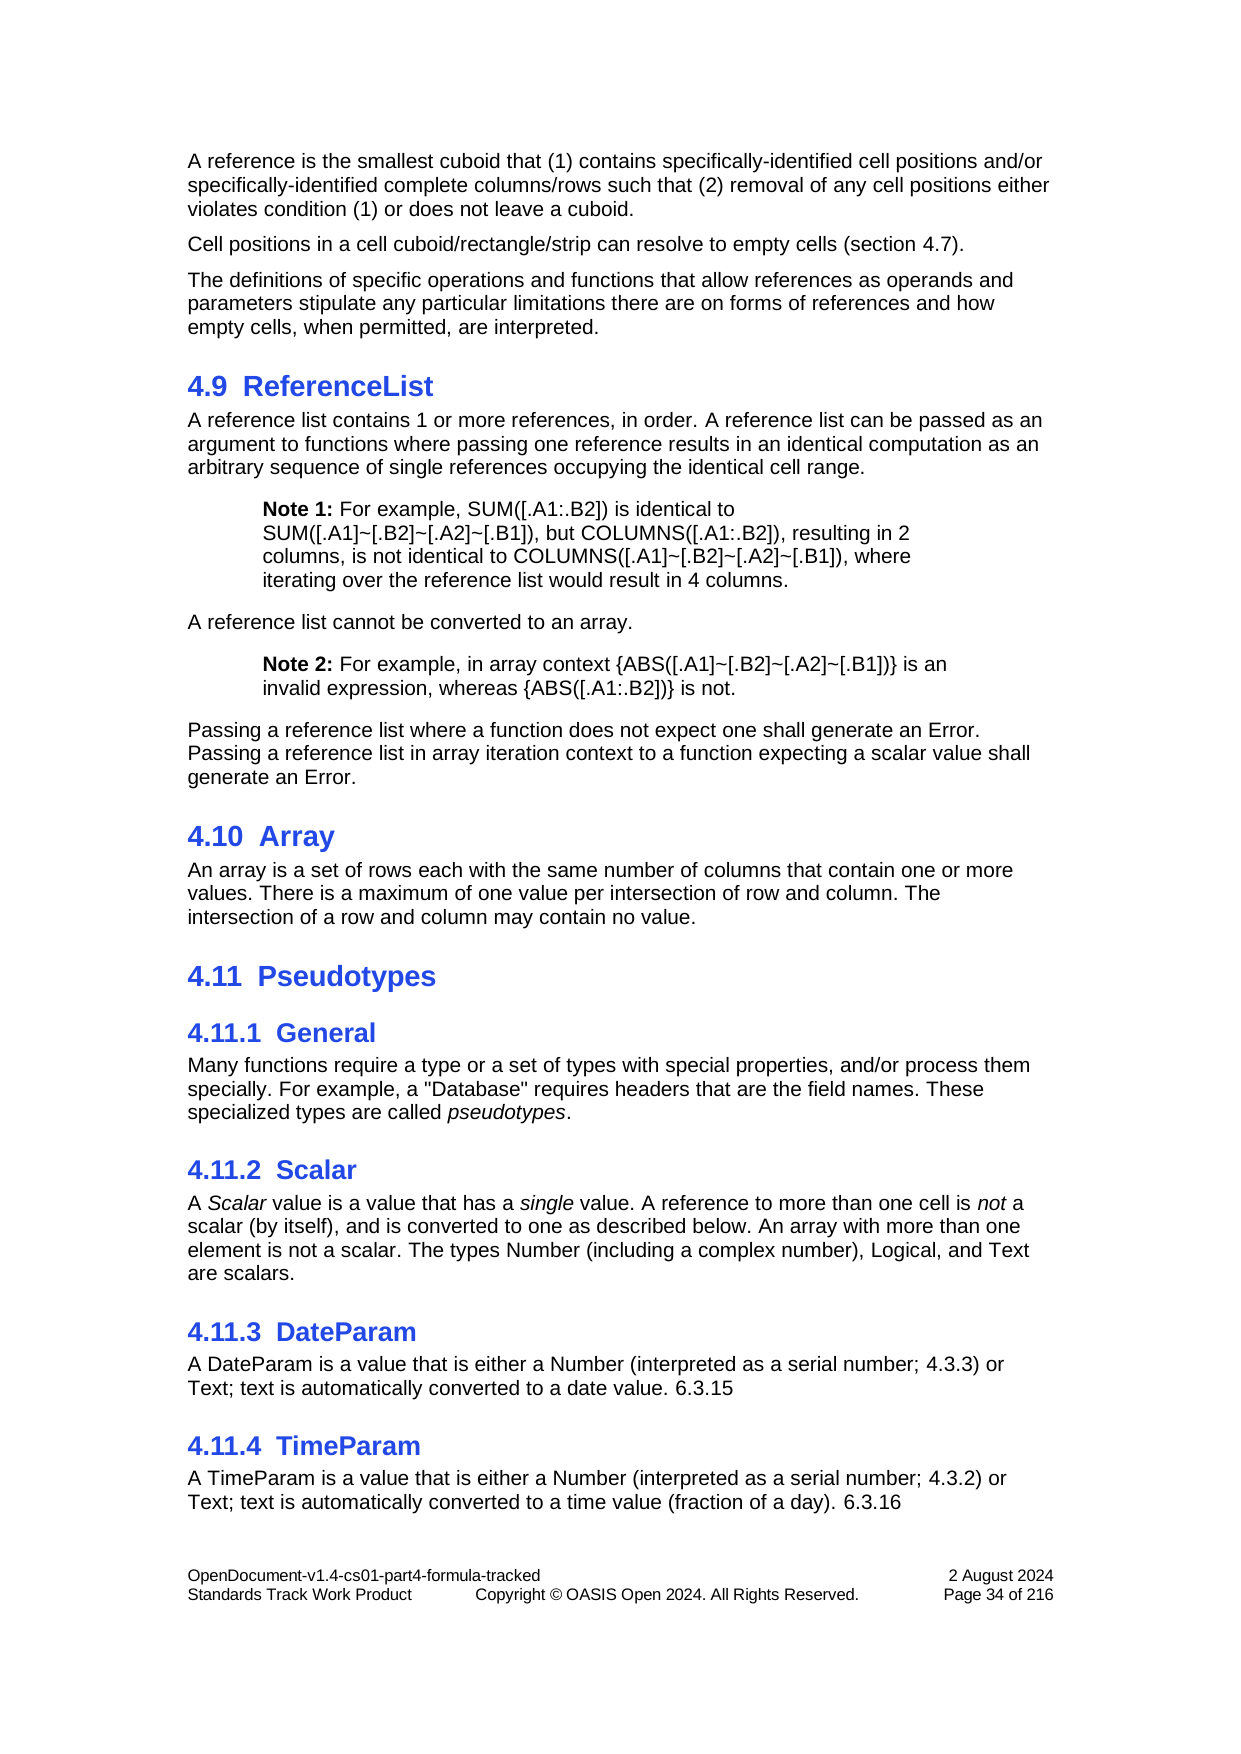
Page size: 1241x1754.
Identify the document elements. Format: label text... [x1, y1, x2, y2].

text Note 1: For example, SUM([.A1:.B2]) is identical to SUM([.A1]~[.B2]~[.A2]~[.B1]), but COLUMNS([.A1:.B2]), resulting in 2 columns, is not identical to COLUMNS([.A1]~[.B2]~[.A2]~[.B1]), where iterating over the reference list would result in 4 columns. [262, 498, 978, 592]
subtitle Pseudotypes [187, 960, 1053, 992]
text A Scalar value is a value that has a single value. A reference to more than one cell is not a scalar (by itself), and is converted to one as described below. An array with more than one element is not a scalar. The types Number (including a complex number), Logical, and Text are scalars. [187, 1191, 1053, 1285]
text A DateParam is a value that is either a Number (interpreted as a serial number; 4.3.3) or Text; text is automatically converted to a date value. 6.3.15 [187, 1352, 1053, 1399]
text A reference is the smallest cuboid that (1) contains specifically-identified cell positions and/or specifically-identified complete columns/rows such that (2) removal of any cell positions either violates condition (1) or does not leave a cuboid. [187, 150, 1053, 221]
text Passing a reference list where a function does not expect one shall generate an Error. Passing a reference list in array iteration context to a function expecting a scalar value shall generate an Error. [187, 718, 1053, 789]
subtitle Scalar [187, 1155, 1053, 1185]
subtitle TimeParam [187, 1431, 1053, 1461]
text Cell positions in a cell cuboid/rectangle/strip can resolve to empty cells (section 4.7). [187, 233, 1053, 256]
subtitle Array [187, 820, 1053, 852]
text An array is a set of rows each with the same number of columns that contain one or more values. There is a maximum of one value per intersection of row and column. The intersection of a row and column may contain no value. [187, 858, 1053, 929]
text Many functions require a type or a set of types with special properties, and/or process them specially. For example, a "Database" requires headers that are the field names. These specialized types are called pseudotypes. [187, 1053, 1053, 1124]
subtitle DateParam [187, 1316, 1053, 1346]
subtitle ReferenceList [187, 370, 1053, 402]
subtitle General [187, 1017, 1053, 1047]
text A reference list cannot be converted to an array. [187, 610, 1053, 634]
text A TimeParam is a value that is either a Number (interpreted as a serial number; 4.3.2) or Text; text is automatically converted to a time value (fraction of a day). 6.3.16 [187, 1467, 1053, 1514]
text A reference list contains 1 or more references, in order. A reference list can be passed as an argument to functions where passing one reference results in an identical computation as an arbitrary sequence of single references occupying the identical cell range. [187, 408, 1053, 479]
text Note 2: For example, in array context {ABS([.A1]~[.B2]~[.A2]~[.B1])} is an invalid expression, whereas {ABS([.A1:.B2])} is not. [262, 652, 978, 699]
text The definitions of specific operations and functions that allow references as operands and parameters stipulate any particular limitations there are on forms of references and how empty cells, when permitted, are interpreted. [187, 268, 1053, 339]
